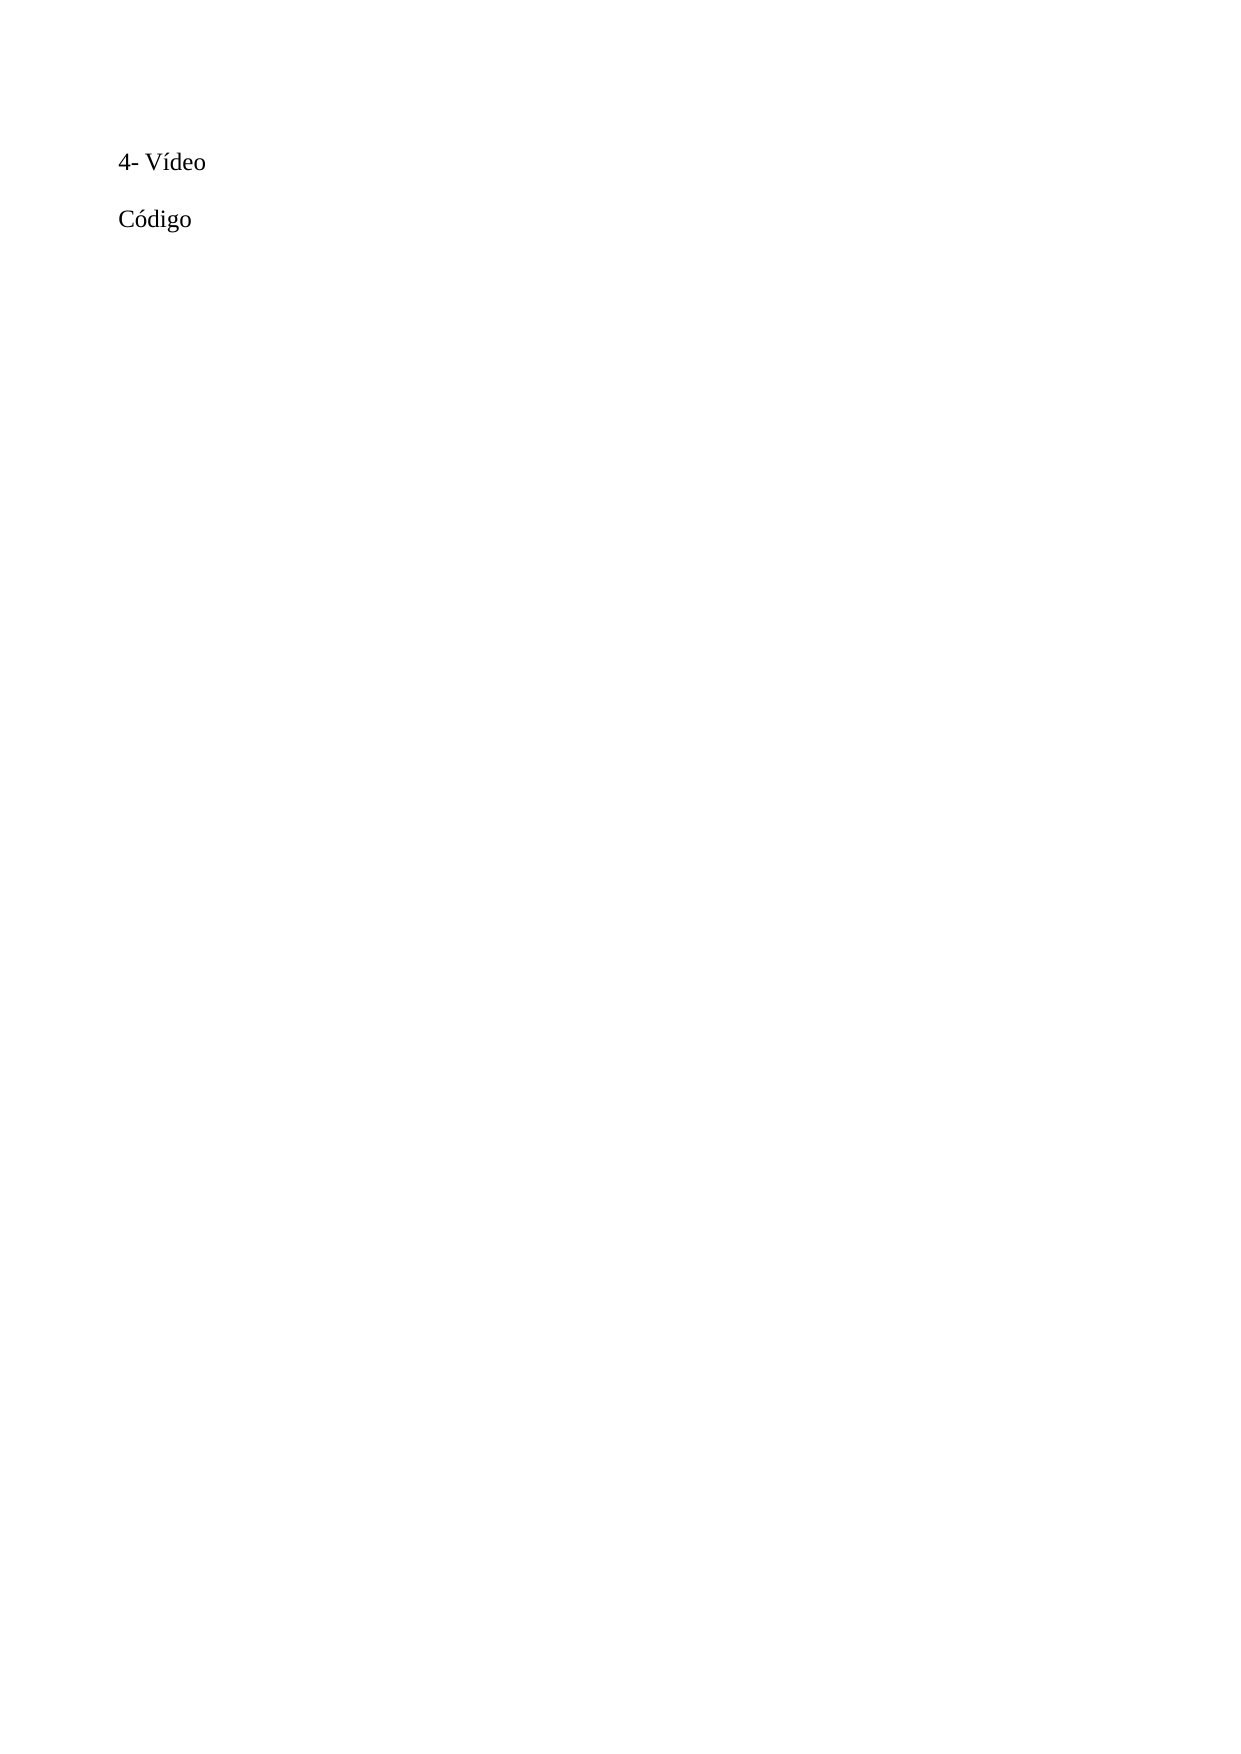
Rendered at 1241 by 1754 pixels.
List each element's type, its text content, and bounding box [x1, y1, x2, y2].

text 4- Vídeo [118, 147, 1122, 176]
text Código [118, 204, 1122, 233]
